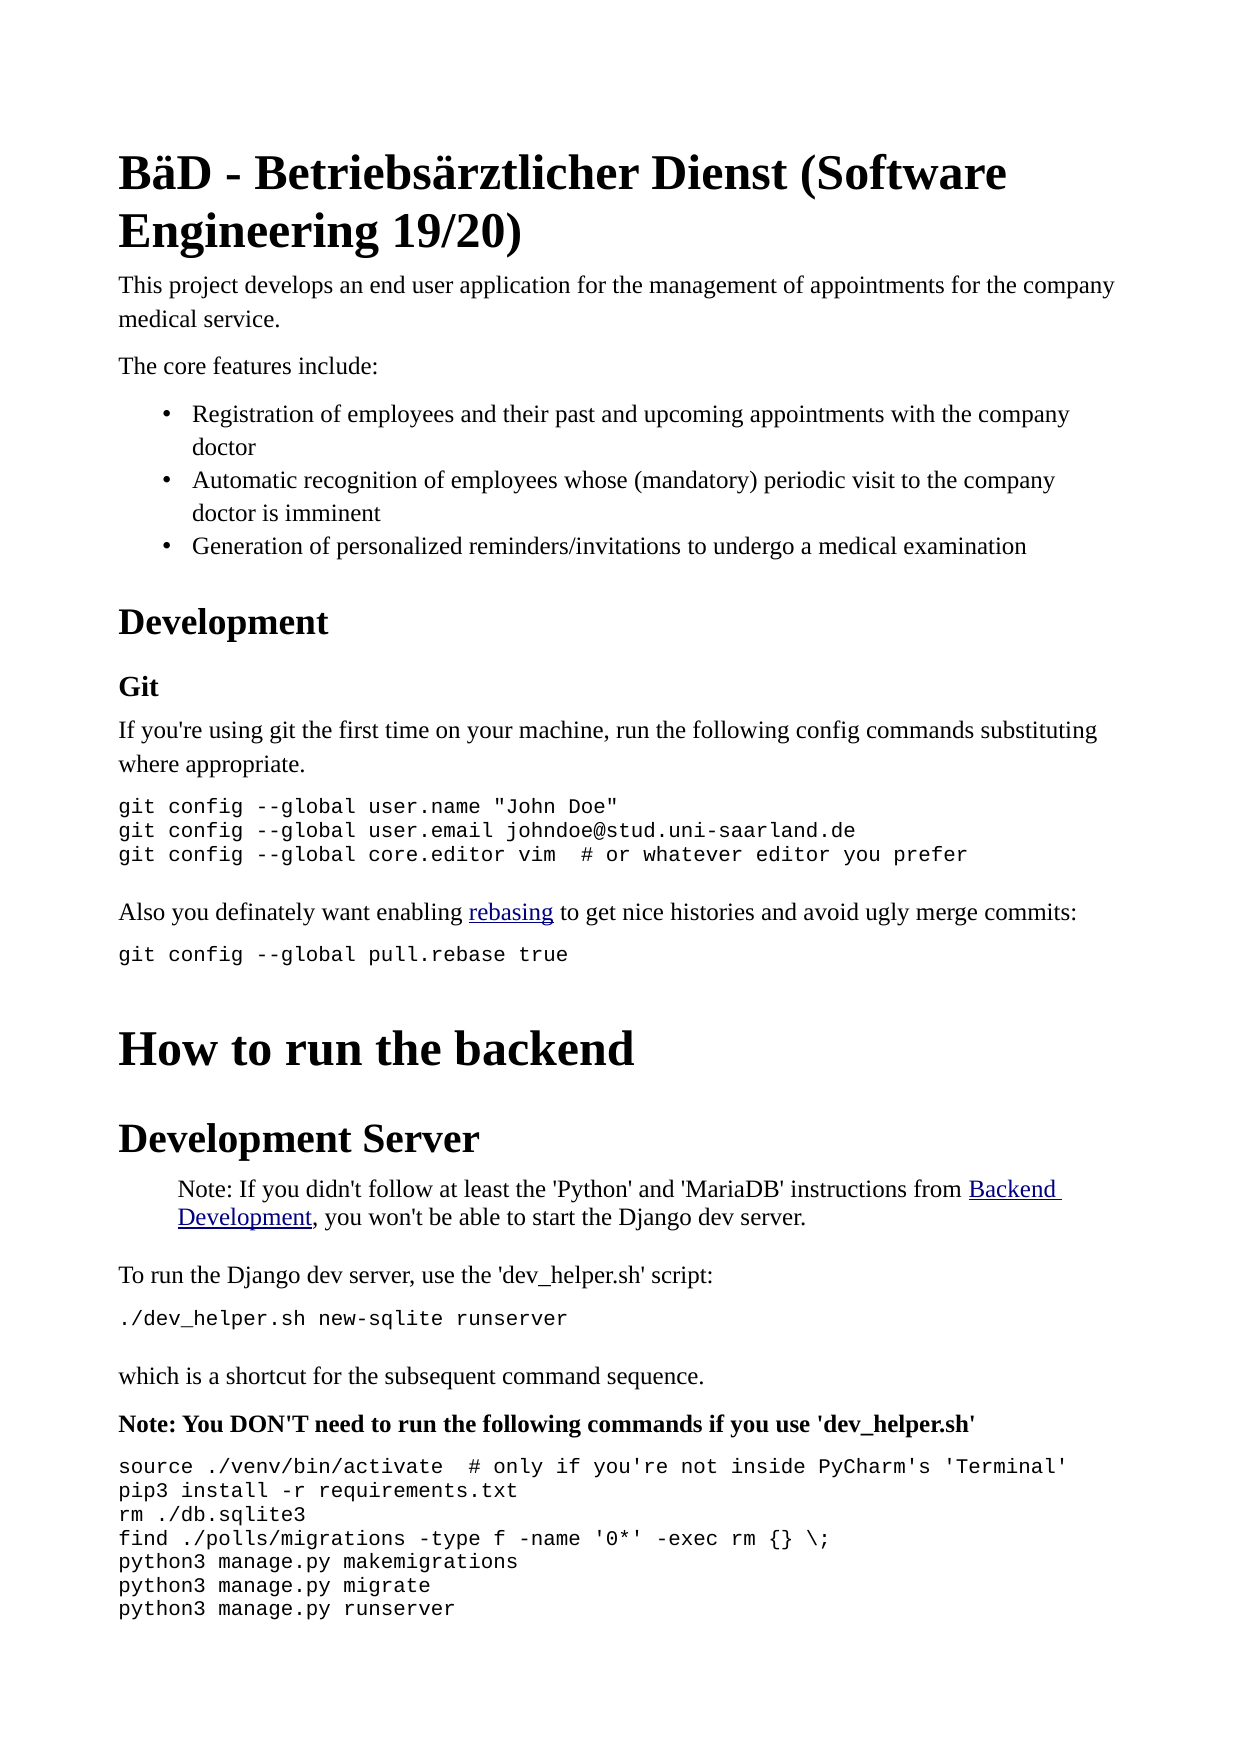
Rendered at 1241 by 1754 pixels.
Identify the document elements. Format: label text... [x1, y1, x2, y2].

text pip3 install -r requirements.txt [118, 1480, 1122, 1504]
list Registration of employees and their past and upcoming appointments with the company doctor [162, 399, 1122, 461]
text git config --global core.editor vim # or whatever editor you prefer [118, 843, 1122, 867]
text The core features include: [118, 351, 1122, 380]
text Note: You DON'T need to run the following commands if you use 'dev_helper.sh' [118, 1409, 1122, 1438]
subtitle Git [118, 669, 1122, 703]
text git config --global user.email johndoe@stud.uni-saarland.de [118, 820, 1122, 843]
text source ./venv/bin/activate # only if you're not inside PyCharm's 'Terminal' [118, 1457, 1122, 1480]
text python3 manage.py migrate [118, 1575, 1122, 1598]
text python3 manage.py makemigrations [118, 1551, 1122, 1575]
text python3 manage.py runserver [118, 1598, 1122, 1622]
text Also you definately want enabling rebasing to get nice histories and avoid ugly merge commits: [118, 897, 1122, 925]
text rm ./db.sqlite3 [118, 1504, 1122, 1527]
text This project develops an end user application for the management of appointments for the company medical service. [118, 271, 1122, 332]
text find ./polls/migrations -type f -name '0*' -exec rm {} \; [118, 1527, 1122, 1551]
subtitle BäD - Betriebsärztlicher Dienst (Software Engineering 19/20) [118, 143, 1122, 258]
list Automatic recognition of employees whose (mandatory) periodic visit to the company doctor is imminent [162, 465, 1122, 527]
text which is a shortcut for the subsequent command sequence. [118, 1361, 1122, 1390]
text git config --global pull.rebase true [118, 944, 1122, 968]
text ./dev_helper.sh new-sqlite runserver [118, 1308, 1122, 1332]
text Note: If you didn't follow at least the 'Python' and 'MariaDB' instructions from Backend Development, you won't be able to start the Django dev server. [177, 1174, 1063, 1231]
text git config --global user.name "John Doe" [118, 796, 1122, 820]
text To run the Django dev server, use the 'dev_helper.sh' script: [118, 1261, 1122, 1289]
subtitle Development [118, 599, 1122, 642]
text If you're using git the first time on your machine, run the following config commands substituting where appropriate. [118, 716, 1122, 777]
subtitle How to run the backend [118, 1018, 1122, 1076]
subtitle Development Server [118, 1113, 1122, 1161]
list Generation of personalized reminders/invitations to undergo a medical examination [162, 531, 1122, 560]
